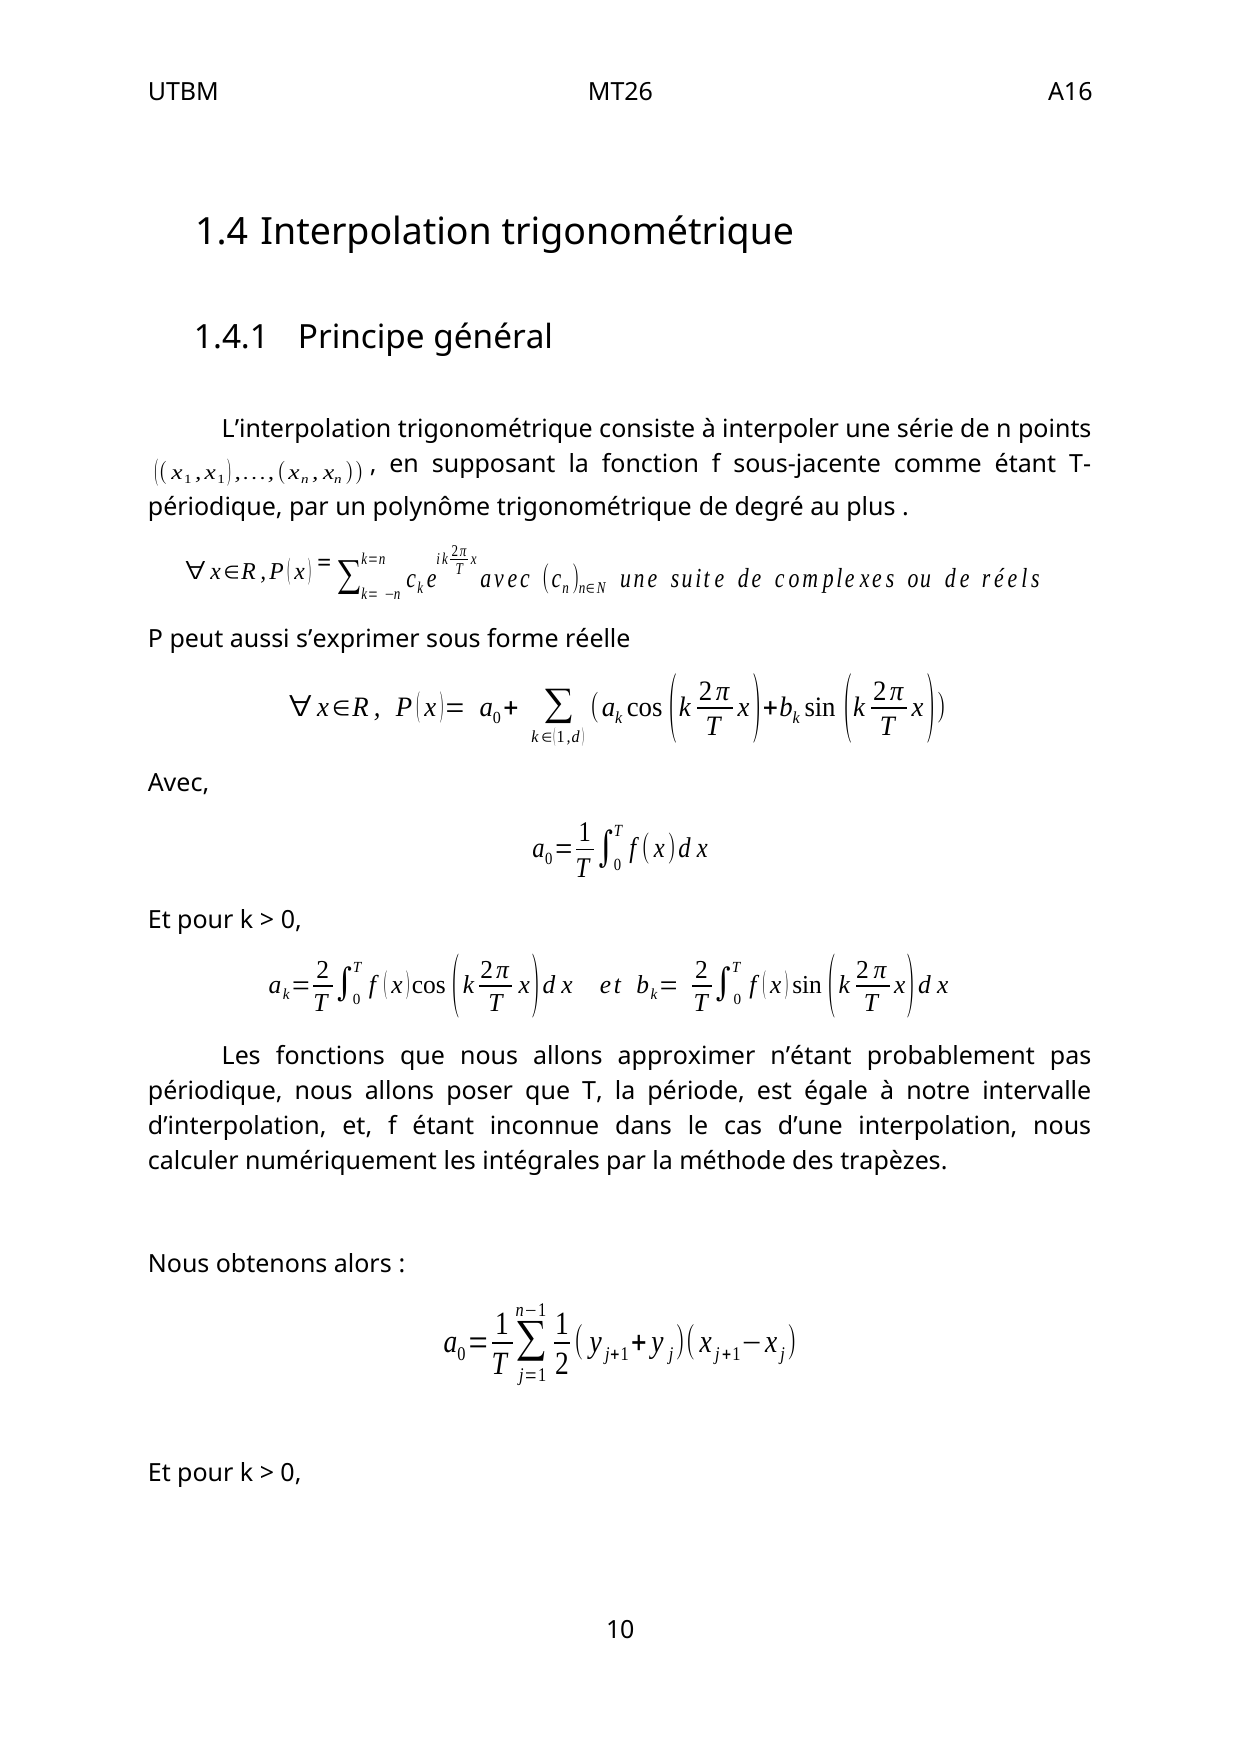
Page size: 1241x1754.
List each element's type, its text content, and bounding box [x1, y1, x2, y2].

text Et pour k > 0, [148, 1454, 1092, 1488]
text Nous obtenons alors : [148, 1246, 1092, 1280]
text = [148, 540, 1092, 603]
subtitle Interpolation trigonométrique [185, 204, 1092, 255]
subtitle Principe général [185, 313, 1092, 358]
text P peut aussi s’exprimer sous forme réelle [148, 621, 1092, 654]
text L’interpolation trigonométrique consiste à interpoler une série de n points , en supposant la fonction f sous-jacente comme étant T-périodique, par un polynôme trigonométrique de degré au plus . [148, 411, 1092, 523]
text Et pour k > 0, [148, 901, 1092, 935]
text Avec, [148, 765, 1092, 799]
text Les fonctions que nous allons approximer n’étant probablement pas périodique, nous allons poser que T, la période, est égale à notre intervalle d’interpolation, et, f étant inconnue dans le cas d’une interpolation, nous calculer numériquement les intégrales par la méthode des trapèzes. [148, 1038, 1092, 1177]
